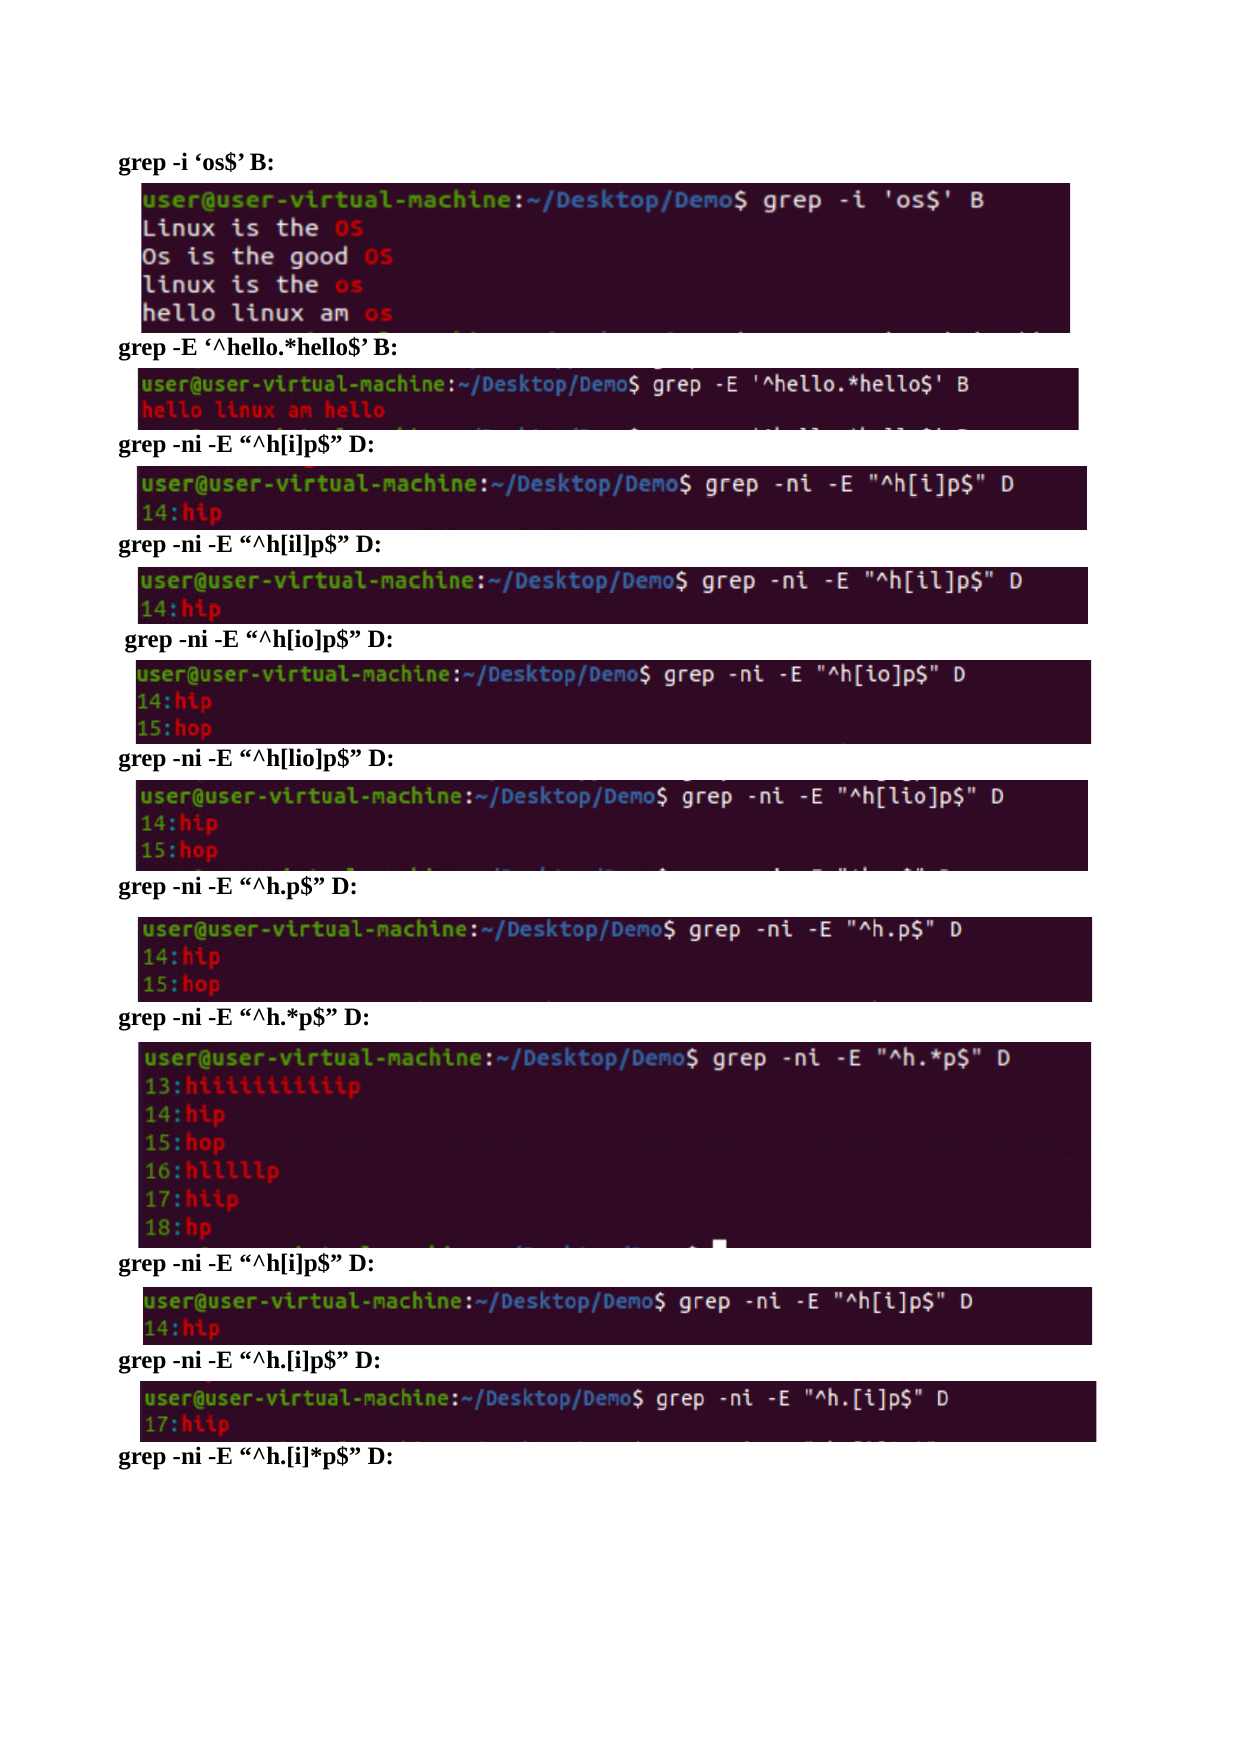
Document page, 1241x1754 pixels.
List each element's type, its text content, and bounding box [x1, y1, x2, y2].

text grep -ni -E “^h[lio]p$” D: [118, 653, 1122, 772]
picture [141, 183, 1071, 333]
text grep -ni -E “^h.[i]p$” D: [118, 1277, 1122, 1373]
picture [135, 660, 1092, 744]
picture [135, 780, 1088, 871]
text grep -E ‘^hello.*hello$’ B: [118, 176, 1122, 361]
text grep -ni -E “^h[i]p$” D: [118, 361, 1122, 458]
picture [137, 917, 1093, 1002]
text grep -ni -E “^h[io]p$” D: [118, 558, 1122, 653]
text grep -ni -E “^h[il]p$” D: [118, 458, 1122, 558]
picture [136, 466, 1087, 530]
text grep -ni -E “^h.[i]*p$” D: [118, 1373, 1122, 1470]
text grep -ni -E “^h[i]p$” D: [118, 1030, 1122, 1277]
picture [140, 1381, 1097, 1442]
text grep -ni -E “^h.*p$” D: [118, 900, 1122, 1030]
picture [138, 1042, 1092, 1248]
picture [137, 368, 1079, 430]
picture [137, 567, 1088, 624]
text grep -i ‘os$’ B: [118, 147, 1122, 176]
text grep -ni -E “^h.p$” D: [118, 772, 1122, 900]
picture [143, 1287, 1093, 1345]
